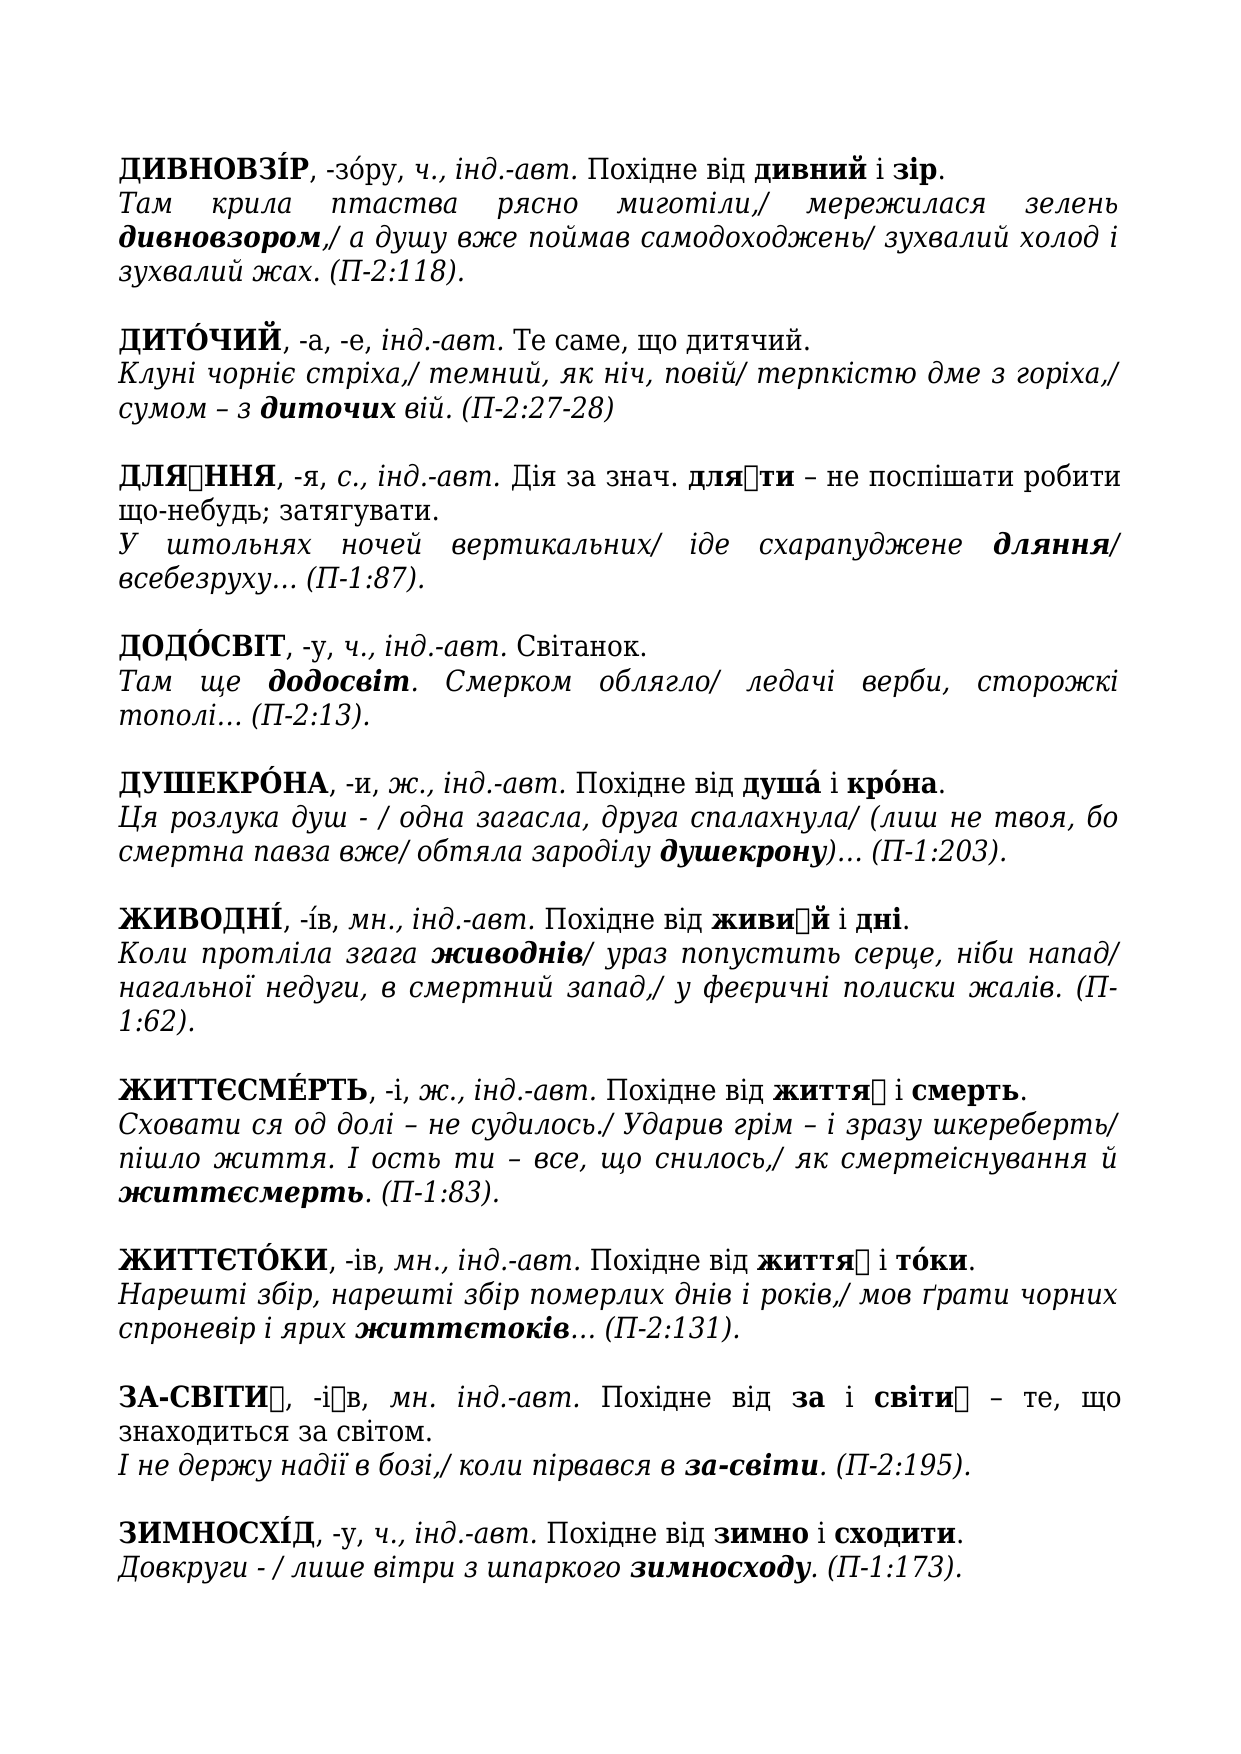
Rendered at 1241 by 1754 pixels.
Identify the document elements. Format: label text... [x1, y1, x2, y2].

text Зимносхíд, -у, ч., інд.-авт. Похідне від зимно і сходити. [118, 1516, 1122, 1550]
text Ця розлука душ - / одна загасла, друга спалахнула/ (лиш не твоя, бо смертна павза вже/ обтяла зароділу душекрону)… (П-1:203). [118, 800, 1122, 868]
text І не держу надії в бозі,/ коли пірвався в за-світи. (П-2:195). [118, 1448, 1122, 1482]
text Коли протліла згага живоднів/ ураз попустить серце, ніби напад/ нагальної недуги, в смертний запад,/ у феєричні полиски жалів. (П-1:62). [118, 937, 1122, 1039]
text Сховати ся од долі – не судилось./ Ударив грім – і зразу шкереберть/ пішло життя. І ость ти – все, що снилось,/ як смертеіснування й життєсмерть. (П-1:83). [118, 1107, 1122, 1209]
text У штольнях ночей вертикальних/ іде схарапуджене дляння/ всебезруху… (П-1:87). [118, 527, 1122, 595]
text Додóсвіт, -у, ч., інд.-авт. Світанок. [118, 629, 1122, 664]
text Життєтóки, -ів, мн., інд.-авт. Похідне від життя і тóки. [118, 1243, 1122, 1277]
text Живоднí, -íв, мн., інд.-авт. Похідне від живий і дні. [118, 902, 1122, 937]
text Довкруги - / лише вітри з шпаркого зимносходу. (П-1:173). [118, 1550, 1122, 1584]
text Клуні чорніє стріха,/ темний, як ніч, повій/ терпкістю дме з горіха,/ сумом – з диточих вій. (П-2:27-28) [118, 357, 1122, 425]
text Там ще додосвіт. Смерком облягло/ ледачі верби, сторожкі тополі… (П-2:13). [118, 664, 1122, 732]
text За-світи, -ів, мн. інд.-авт. Похідне від за і світи – те, що знаходиться за світом. [118, 1379, 1122, 1448]
text Дляння, -я, с., інд.-авт. Дія за знач. дляти – не поспішати робити що-небудь; затягувати. [118, 459, 1122, 527]
text Життєсмéрть, -і, ж., інд.-авт. Похідне від життя і смерть. [118, 1073, 1122, 1107]
text Нарешті збір, нарешті збір померлих днів і років,/ мов ґрати чорних спроневір і ярих життєтоків… (П-2:131). [118, 1277, 1122, 1346]
text Дивновзíр, -зóру, ч., інд.-авт. Похідне від дивний і зір. [118, 152, 1122, 186]
text Там крила птаства рясно миготіли,/ мережилася зелень дивновзором,/ а душу вже поймав самодоходжень/ зухвалий холод і зухвалий жах. (П-2:118). [118, 186, 1122, 288]
text Душекрóна, -и, ж., інд.-авт. Похідне від душá і крóна. [118, 766, 1122, 800]
text Дитóчий, -а, -е, інд.-авт. Те саме, що дитячий. [118, 322, 1122, 357]
